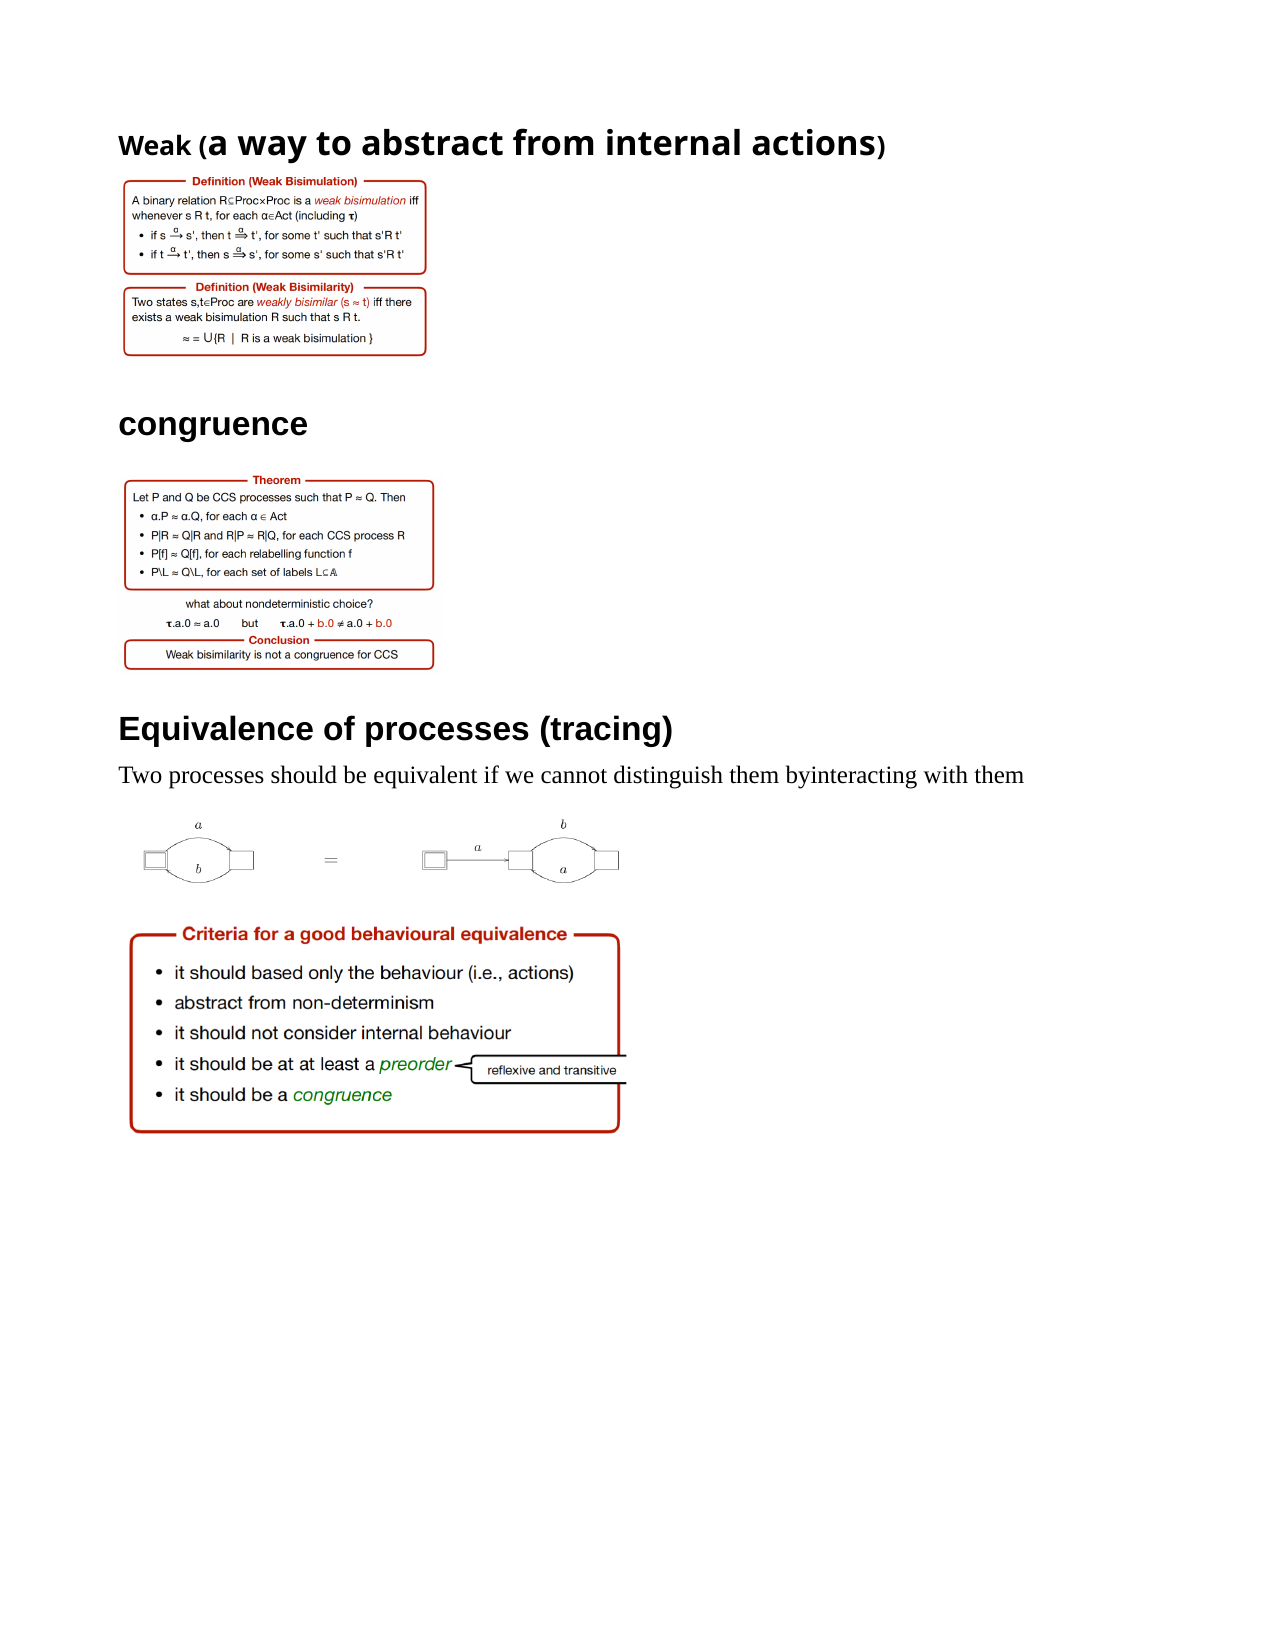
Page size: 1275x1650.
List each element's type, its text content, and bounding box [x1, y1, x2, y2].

text Two processes should be equivalent if we cannot distinguish them byinteracting with them [118, 760, 1157, 789]
picture [118, 921, 627, 1138]
subtitle congruence [118, 404, 1157, 442]
picture [118, 475, 444, 676]
picture [118, 808, 639, 903]
subtitle Weak (a way to abstract from internal actions) [118, 118, 1157, 165]
picture [118, 177, 434, 363]
subtitle Equivalence of processes (tracing) [118, 709, 1157, 748]
